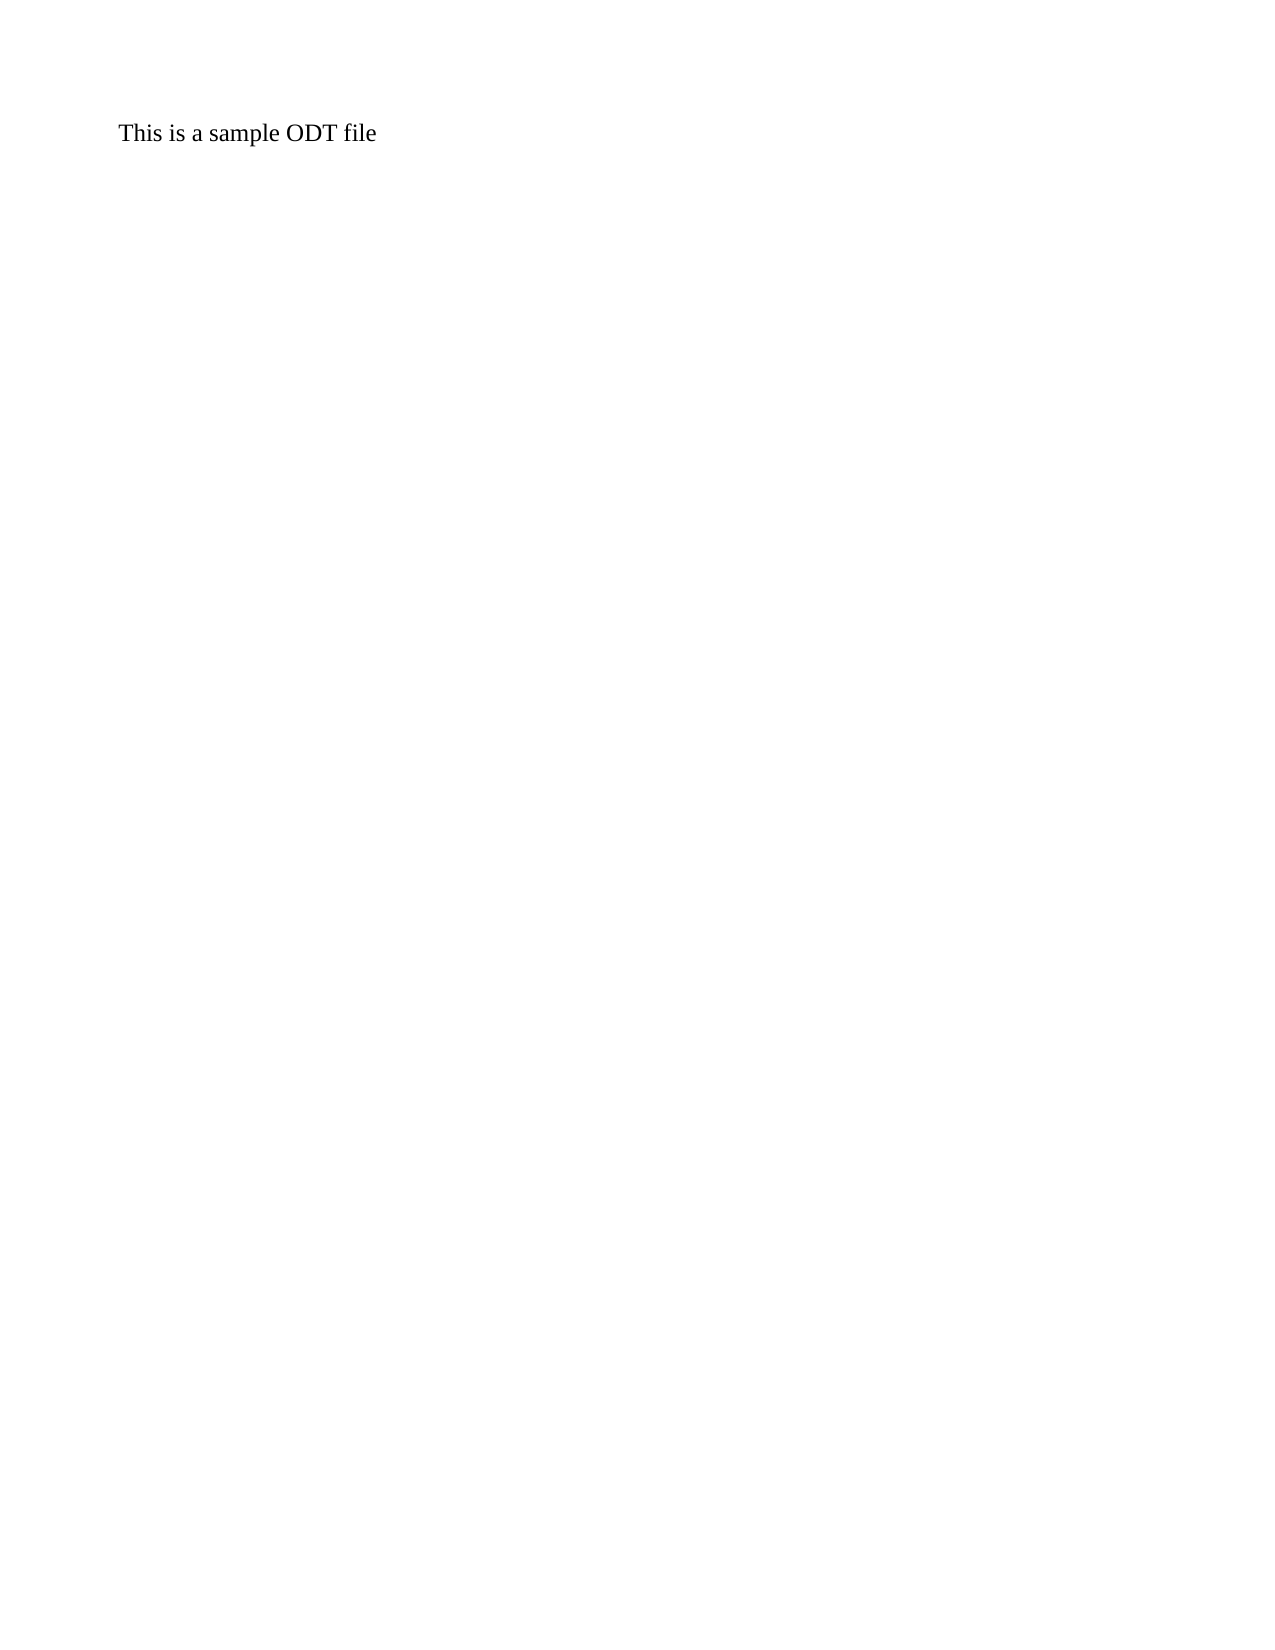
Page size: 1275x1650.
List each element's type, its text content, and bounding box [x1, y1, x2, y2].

text This is a sample ODT file [118, 118, 1157, 147]
